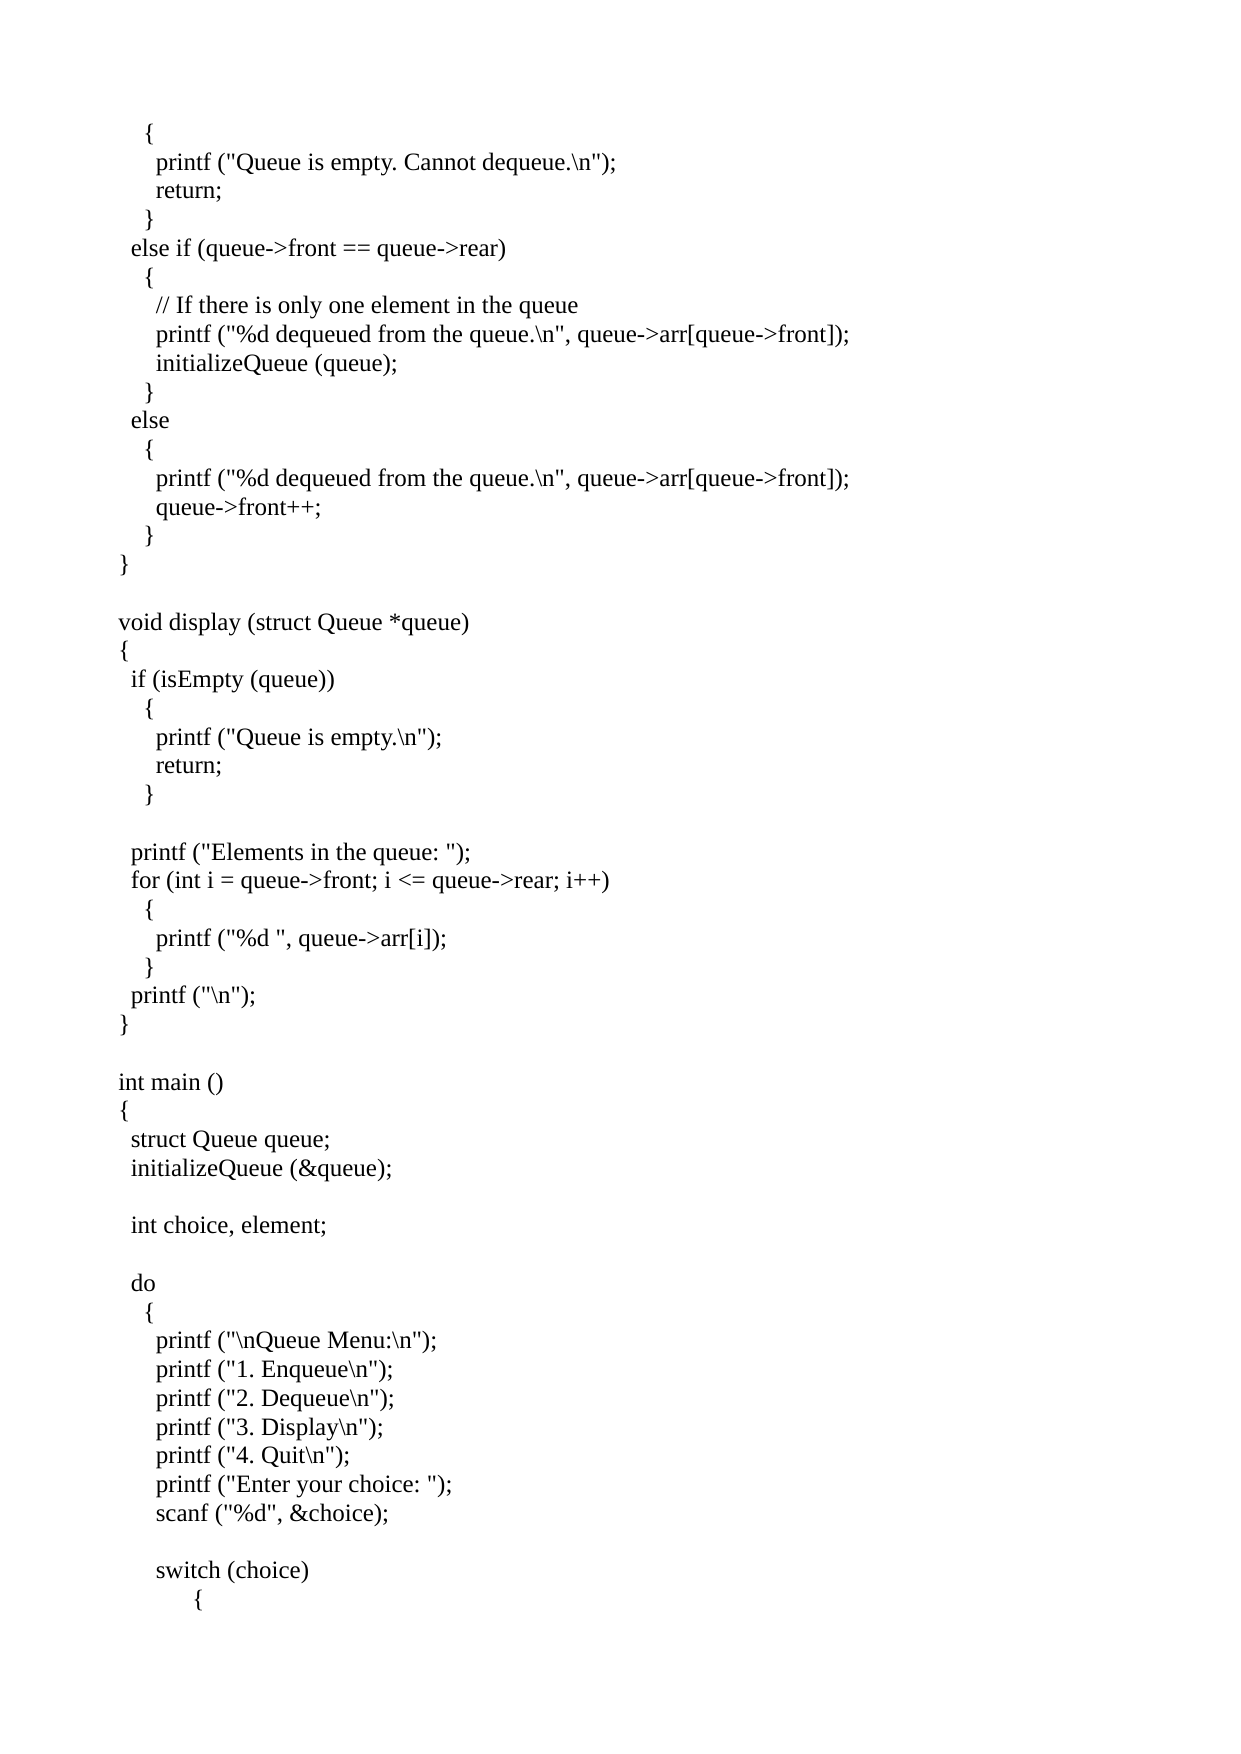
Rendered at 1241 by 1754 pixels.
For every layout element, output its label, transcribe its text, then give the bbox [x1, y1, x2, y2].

text } [118, 521, 1122, 549]
text printf ("2. Dequeue\n"); [118, 1383, 1122, 1412]
text } [118, 1009, 1122, 1038]
text printf ("\n"); [118, 981, 1122, 1009]
text if (isEmpty (queue)) [118, 664, 1122, 693]
text scanf ("%d", &choice); [118, 1498, 1122, 1527]
text printf ("Elements in the queue: "); [118, 837, 1122, 866]
text int main () [118, 1067, 1122, 1096]
text { [118, 262, 1122, 291]
text { [118, 1297, 1122, 1326]
text } [118, 377, 1122, 406]
text do [118, 1268, 1122, 1297]
text void display (struct Queue *queue) [118, 607, 1122, 636]
text else if (queue->front == queue->rear) [118, 233, 1122, 262]
text printf ("%d ", queue->arr[i]); [118, 923, 1122, 952]
text { [118, 1096, 1122, 1124]
text { [118, 118, 1122, 147]
text for (int i = queue->front; i <= queue->rear; i++) [118, 866, 1122, 894]
text } [118, 779, 1122, 808]
text queue->front++; [118, 492, 1122, 521]
text printf ("\nQueue Menu:\n"); [118, 1326, 1122, 1354]
text return; [118, 751, 1122, 779]
text printf ("Queue is empty. Cannot dequeue.\n"); [118, 147, 1122, 176]
text printf ("4. Quit\n"); [118, 1441, 1122, 1469]
text printf ("1. Enqueue\n"); [118, 1354, 1122, 1383]
text // If there is only one element in the queue [118, 291, 1122, 319]
text printf ("Queue is empty.\n"); [118, 722, 1122, 751]
text } [118, 204, 1122, 233]
text printf ("3. Display\n"); [118, 1412, 1122, 1441]
text initializeQueue (queue); [118, 348, 1122, 377]
text printf ("%d dequeued from the queue.\n", queue->arr[queue->front]); [118, 463, 1122, 492]
text { [118, 894, 1122, 923]
text return; [118, 176, 1122, 204]
text int choice, element; [118, 1211, 1122, 1239]
text struct Queue queue; [118, 1124, 1122, 1153]
text { [118, 1584, 1122, 1613]
text printf ("Enter your choice: "); [118, 1469, 1122, 1498]
text else [118, 406, 1122, 434]
text { [118, 434, 1122, 463]
text switch (choice) [118, 1556, 1122, 1584]
text } [118, 549, 1122, 578]
text } [118, 952, 1122, 981]
text initializeQueue (&queue); [118, 1153, 1122, 1182]
text printf ("%d dequeued from the queue.\n", queue->arr[queue->front]); [118, 319, 1122, 348]
text { [118, 636, 1122, 664]
text { [118, 693, 1122, 722]
